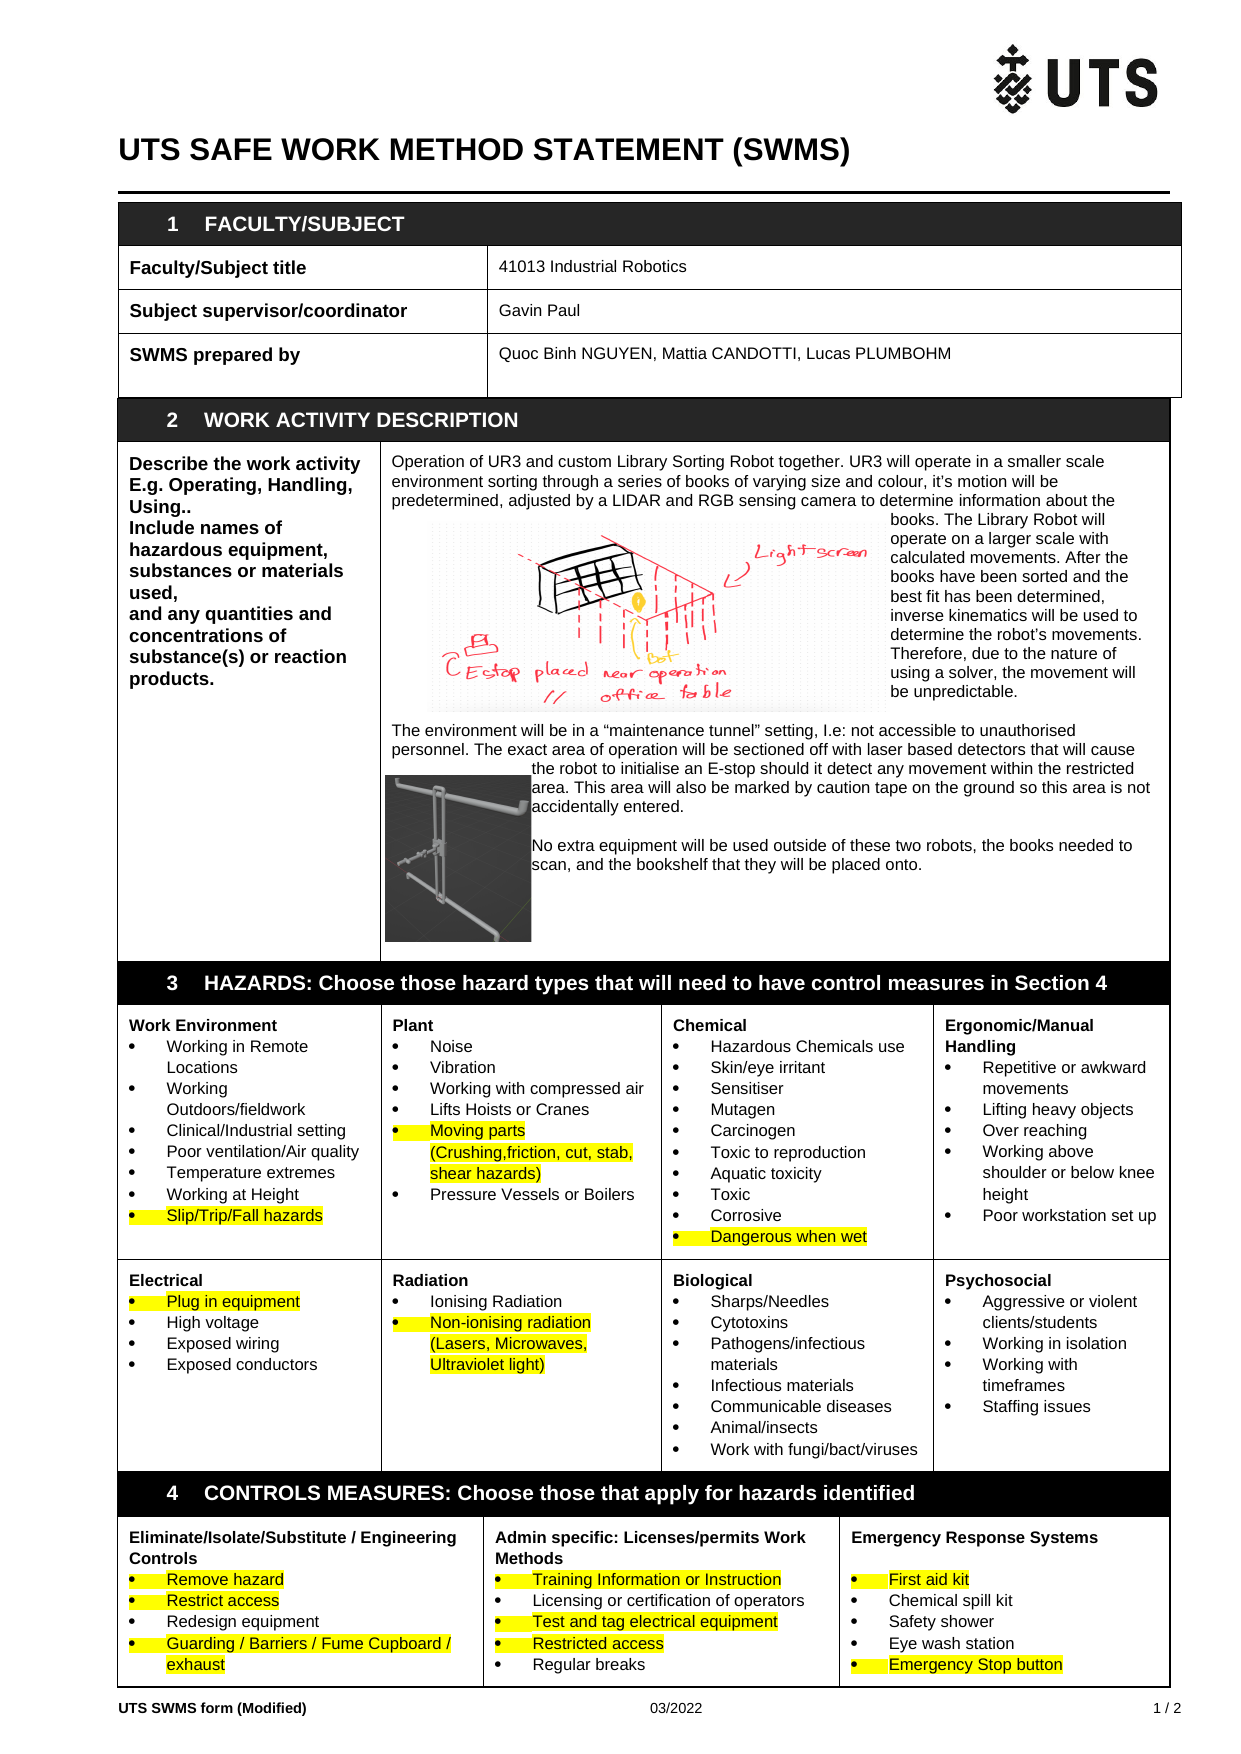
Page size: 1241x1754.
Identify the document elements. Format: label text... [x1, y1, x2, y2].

table_cell HAZARDS: Choose those hazard types that will need to have control measures in Section 4 [118, 962, 1169, 1004]
table_cell Biological Sharps/Needles Cytotoxins Pathogens/infectious materials Infectious materials Communicable diseases Animal/insects Work with fungi/bact/viruses [662, 1260, 933, 1471]
table_cell Quoc Binh NGUYEN, Mattia CANDOTTI, Lucas PLUMBOHM [488, 334, 1181, 397]
picture [427, 521, 890, 712]
table_cell Admin specific: Licenses/permits Work Methods Training Information or Instruction Licensing or certification of operators Test and tag electrical equipment Restricted access Regular breaks Task rotation Work in pairs Document Chemical risk assessment Ladder / Sling register [484, 1517, 839, 1686]
table_cell Ergonomic/Manual Handling Repetitive or awkward movements Lifting heavy objects Over reaching Working above shoulder or below knee height Poor workstation set up [934, 1005, 1169, 1259]
table_cell Emergency Response Systems First aid kit Chemical spill kit Safety shower Eye wash station Emergency Stop button Remote Communication Mechanism [840, 1517, 1169, 1686]
table_cell Radiation Ionising Radiation Non-ionising radiation (Lasers, Microwaves, Ultraviolet light) [382, 1260, 661, 1471]
picture [988, 40, 1159, 116]
table_cell SWMS prepared by [119, 334, 487, 397]
table_cell Gavin Paul [488, 290, 1181, 332]
picture [385, 775, 532, 942]
table_header UTS SAFE WORK METHOD statement (SWMS) [118, 131, 1170, 191]
table_cell 41013 Industrial Robotics [488, 246, 1181, 289]
table_header WORK ACTIVITY DESCRIPTION [118, 399, 1169, 441]
table_cell CONTROLS MEASURES: Choose those that apply for hazards identified [118, 1472, 1169, 1516]
table_cell Subject supervisor/coordinator [119, 290, 487, 332]
table_cell Electrical Plug in equipment High voltage Exposed wiring Exposed conductors [118, 1260, 381, 1471]
table_cell Chemical Hazardous Chemicals use Skin/eye irritant Sensitiser Mutagen Carcinogen Toxic to reproduction Aquatic toxicity Toxic Corrosive Dangerous when wet [662, 1005, 933, 1259]
table_header FACULTY/SUBJECT [119, 203, 1181, 245]
table_cell Operation of UR3 and custom Library Sorting Robot together. UR3 will operate in a smaller scale environment sorting through a series of books of varying size and colour, it’s motion will be predetermined, adjusted by a LIDAR and RGB sensing camera to determine information about the books. The Library Robot will operate on a larger scale with calculated movements. After the books have been sorted and the best fit has been determined, inverse kinematics will be used to determine the robot’s movements. Therefore, due to the nature of using a solver, the movement will be unpredictable. The environment will be in a “maintenance tunnel” setting, I.e: not accessible to unauthorised personnel. The exact area of operation will be sectioned off with laser based detectors that will cause the robot to initialise an E-stop should it detect any movement within the restricted area. This area will also be marked by caution tape on the ground so this area is not accidentally entered. No extra equipment will be used outside of these two robots, the books needed to scan, and the bookshelf that they will be placed onto. [381, 442, 1169, 961]
table_cell Plant Noise Vibration Working with compressed air Lifts Hoists or Cranes Moving parts (Crushing,friction, cut, stab, shear hazards) Pressure Vessels or Boilers [382, 1005, 661, 1259]
table_cell Faculty/Subject title [119, 246, 487, 289]
table_cell Psychosocial Aggressive or violent clients/students Working in isolation Working with timeframes Staffing issues [934, 1260, 1169, 1471]
table_cell Describe the work activity E.g. Operating, Handling, Using.. Include names of hazardous equipment, substances or materials used, and any quantities and concentrations of substance(s) or reaction products. [118, 442, 380, 961]
table_cell Work Environment Working in Remote Locations Working Outdoors/fieldwork Clinical/Industrial setting Poor ventilation/Air quality Temperature extremes Working at Height Slip/Trip/Fall hazards [118, 1005, 381, 1259]
table_cell Eliminate/Isolate/Substitute / Engineering Controls Remove hazard Restrict access Redesign equipment Guarding / Barriers / Fume Cupboard / exhaust Biosafety cabinet Use safer materials/substances Ventilation Regular maintenance of equipment Redesign of workspace / workflow [118, 1517, 483, 1686]
